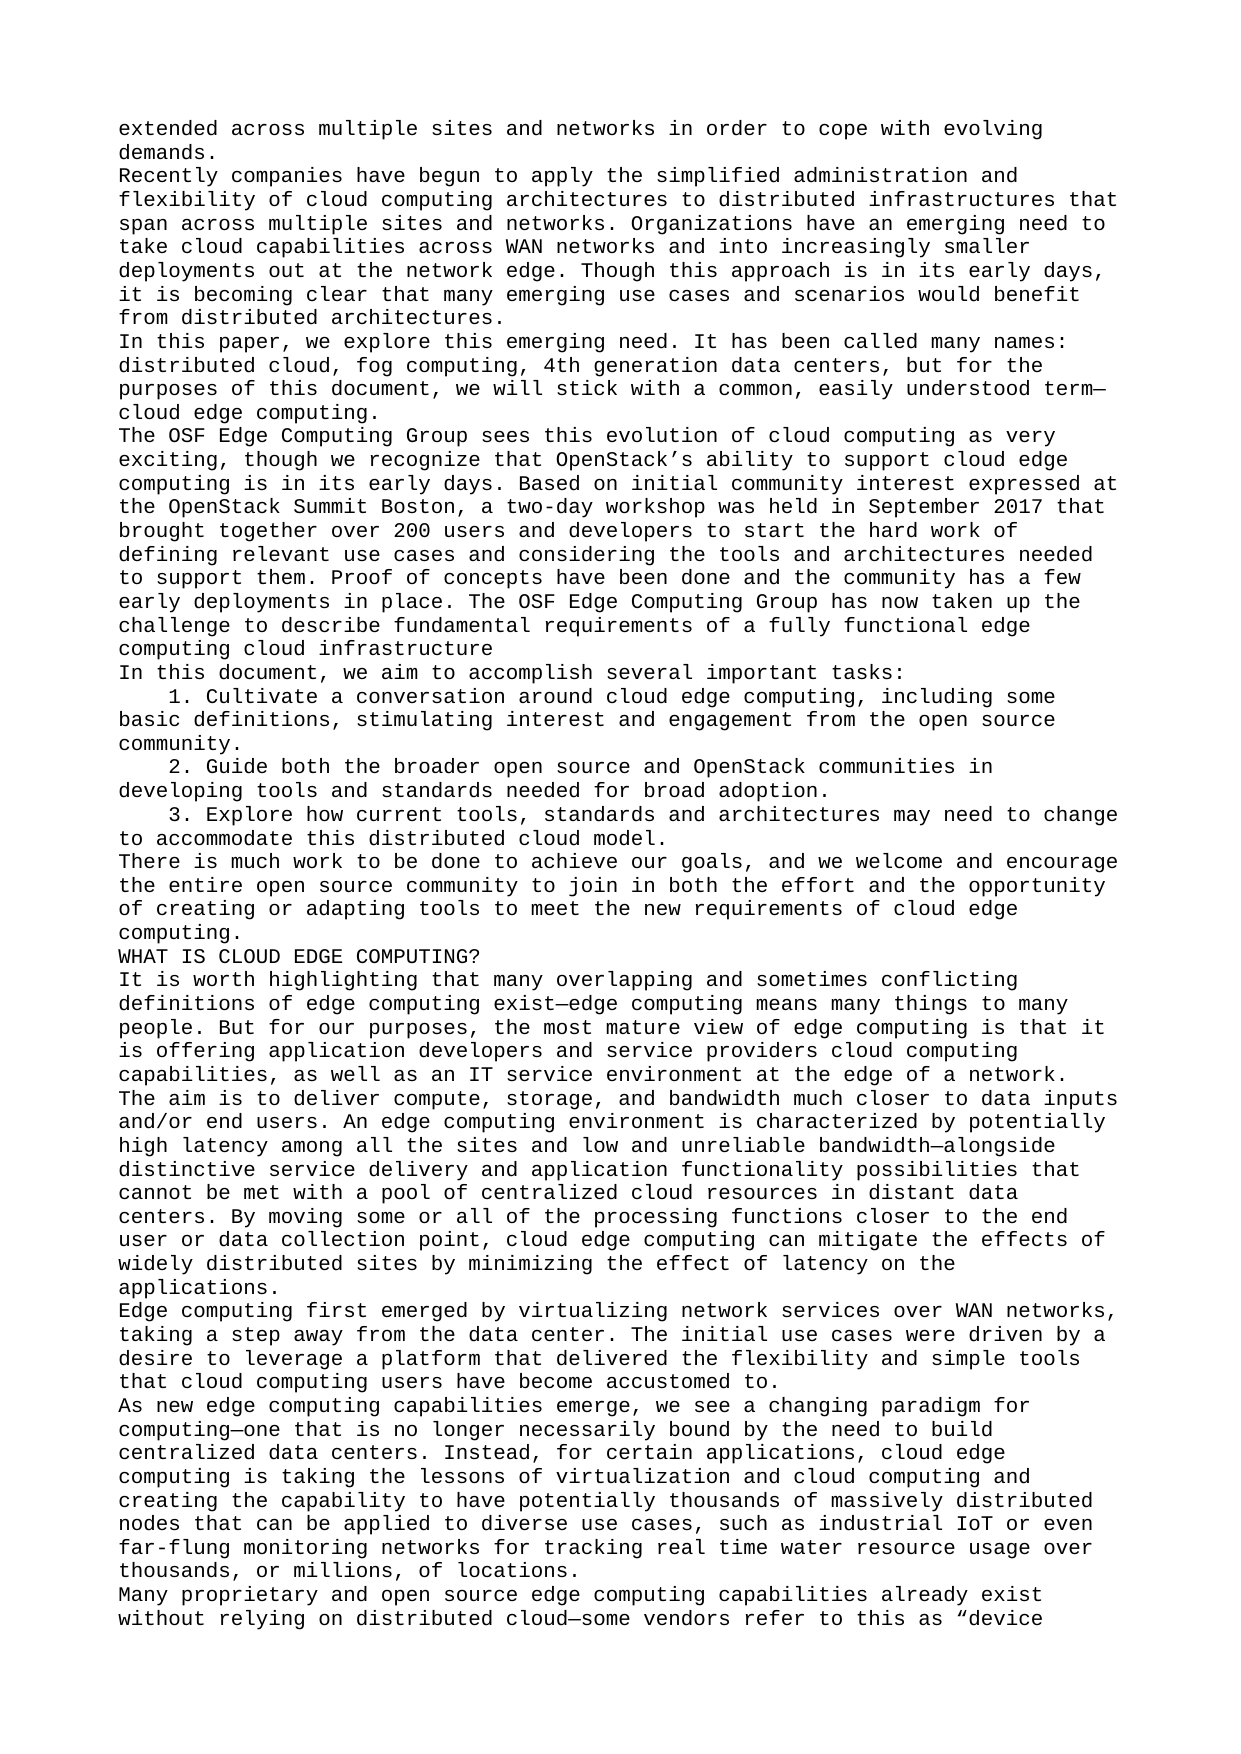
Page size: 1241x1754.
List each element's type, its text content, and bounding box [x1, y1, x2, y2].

text 3. Explore how current tools, standards and architectures may need to change to accommodate this distributed cloud model. [118, 804, 1122, 851]
text WHAT IS CLOUD EDGE COMPUTING? [118, 946, 1122, 969]
text Edge computing first emerged by virtualizing network services over WAN networks, taking a step away from the data center. The initial use cases were driven by a desire to leverage a platform that delivered the flexibility and simple tools that cloud computing users have become accustomed to. [118, 1300, 1122, 1395]
text 2. Guide both the broader open source and OpenStack communities in developing tools and standards needed for broad adoption. [118, 757, 1122, 804]
text Recently companies have begun to apply the simplified administration and flexibility of cloud computing architectures to distributed infrastructures that span across multiple sites and networks. Organizations have an emerging need to take cloud capabilities across WAN networks and into increasingly smaller deployments out at the network edge. Though this approach is in its early days, it is becoming clear that many emerging use cases and scenarios would benefit from distributed architectures. [118, 165, 1122, 331]
text 1. Cultivate a conversation around cloud edge computing, including some basic definitions, stimulating interest and engagement from the open source community. [118, 686, 1122, 757]
text The aim is to deliver compute, storage, and bandwidth much closer to data inputs and/or end users. An edge computing environment is characterized by potentially high latency among all the sites and low and unreliable bandwidth—alongside distinctive service delivery and application functionality possibilities that cannot be met with a pool of centralized cloud resources in distant data centers. By moving some or all of the processing functions closer to the end user or data collection point, cloud edge computing can mitigate the effects of widely distributed sites by minimizing the effect of latency on the applications. [118, 1088, 1122, 1300]
text In this paper, we explore this emerging need. It has been called many names: distributed cloud, fog computing, 4th generation data centers, but for the purposes of this document, we will stick with a common, easily understood term—cloud edge computing. [118, 331, 1122, 426]
text extended across multiple sites and networks in order to cope with evolving demands. [118, 118, 1122, 165]
text It is worth highlighting that many overlapping and sometimes conflicting definitions of edge computing exist—edge computing means many things to many people. But for our purposes, the most mature view of edge computing is that it is offering application developers and service providers cloud computing capabilities, as well as an IT service environment at the edge of a network. [118, 969, 1122, 1088]
text In this document, we aim to accomplish several important tasks: [118, 662, 1122, 686]
text There is much work to be done to achieve our goals, and we welcome and encourage the entire open source community to join in both the effort and the opportunity of creating or adapting tools to meet the new requirements of cloud edge computing. [118, 851, 1122, 946]
text Many proprietary and open source edge computing capabilities already exist without relying on distributed cloud—some vendors refer to this as “device [118, 1584, 1122, 1631]
text As new edge computing capabilities emerge, we see a changing paradigm for computing—one that is no longer necessarily bound by the need to build centralized data centers. Instead, for certain applications, cloud edge computing is taking the lessons of virtualization and cloud computing and creating the capability to have potentially thousands of massively distributed nodes that can be applied to diverse use cases, such as industrial IoT or even far-flung monitoring networks for tracking real time water resource usage over thousands, or millions, of locations. [118, 1395, 1122, 1584]
text The OSF Edge Computing Group sees this evolution of cloud computing as very exciting, though we recognize that OpenStack’s ability to support cloud edge computing is in its early days. Based on initial community interest expressed at the OpenStack Summit Boston, a two-day workshop was held in September 2017 that brought together over 200 users and developers to start the hard work of defining relevant use cases and considering the tools and architectures needed to support them. Proof of concepts have been done and the community has a few early deployments in place. The OSF Edge Computing Group has now taken up the challenge to describe fundamental requirements of a fully functional edge computing cloud infrastructure [118, 426, 1122, 662]
